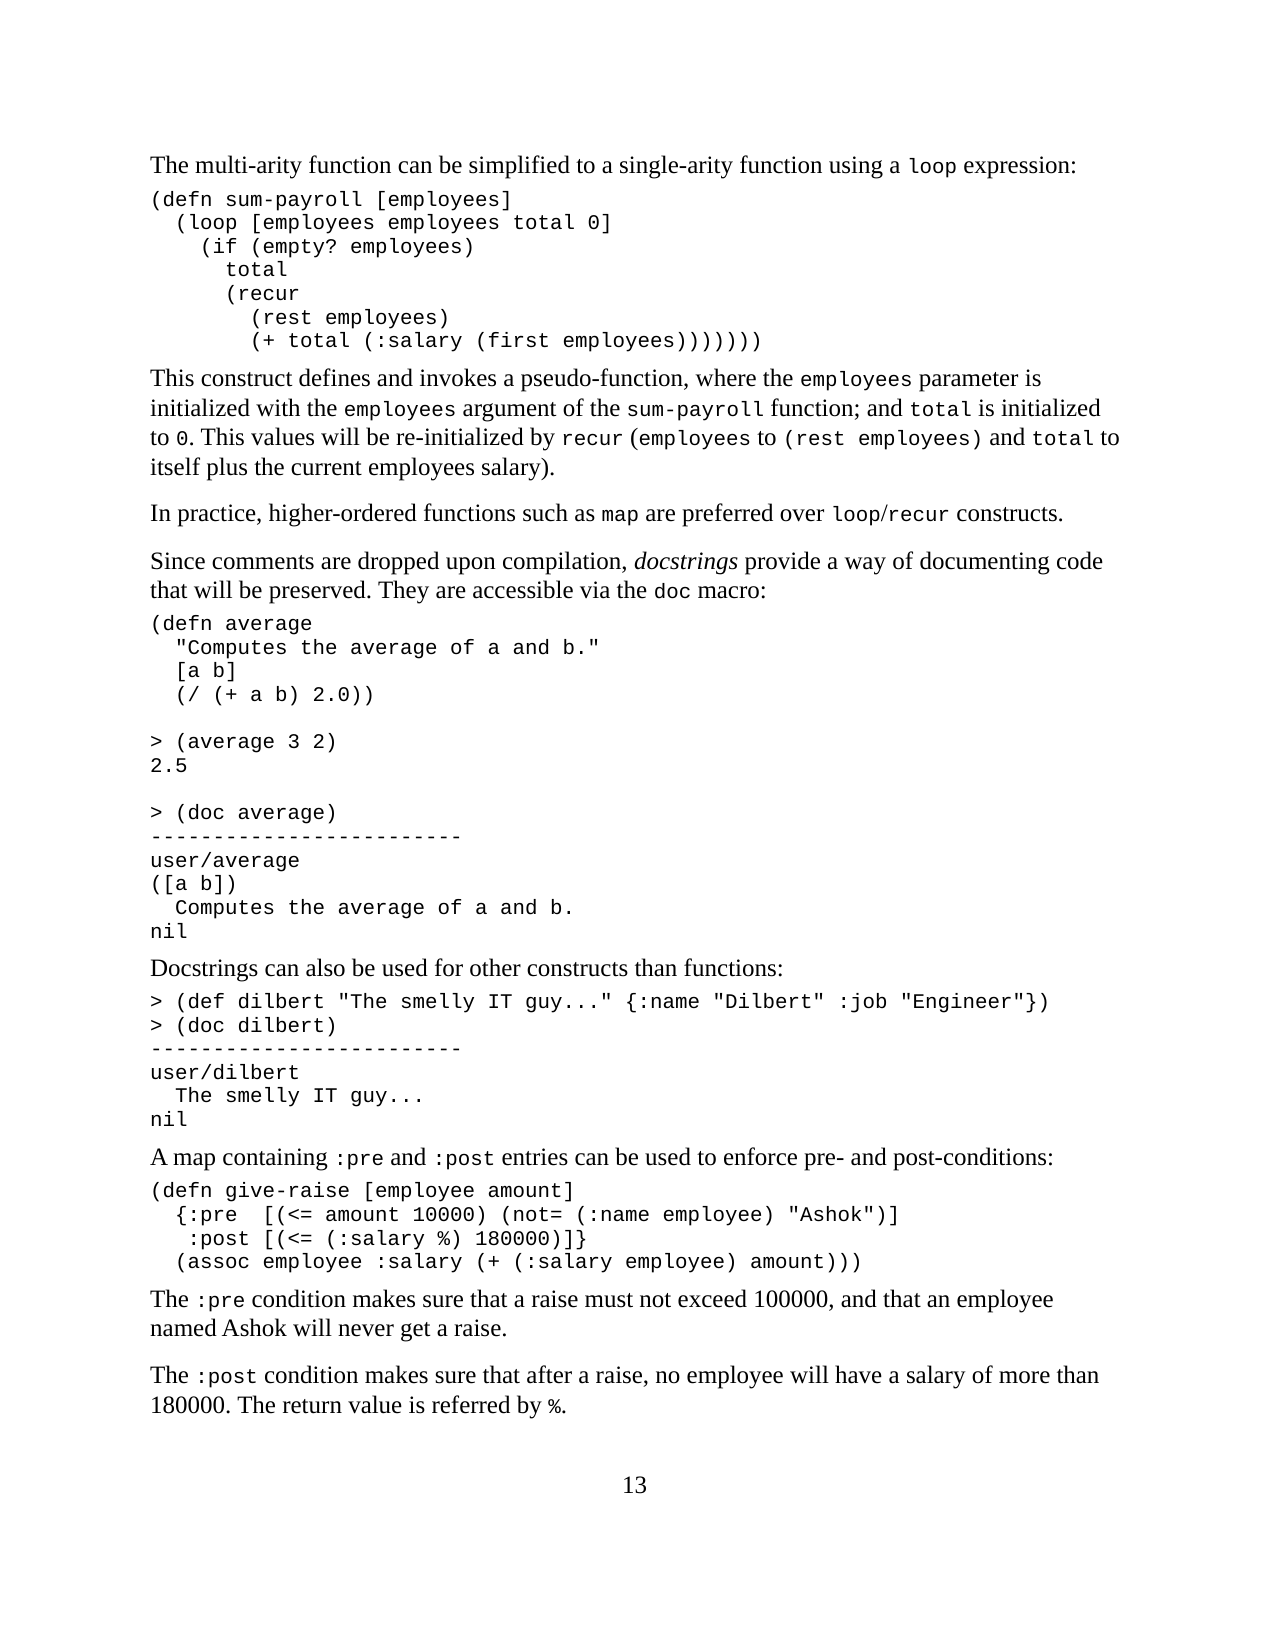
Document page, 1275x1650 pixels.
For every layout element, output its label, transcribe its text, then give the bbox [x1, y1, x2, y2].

text (if (empty? employees) [150, 236, 1125, 259]
text The :post condition makes sure that after a raise, no employee will have a salary of more than 180000. The return value is referred by %. [150, 1360, 1125, 1419]
text total [150, 259, 1125, 283]
text nil [150, 1109, 1125, 1133]
text The :pre condition makes sure that a raise must not exceed 100000, and that an employee named Ashok will never get a raise. [150, 1284, 1125, 1342]
text ([a b]) [150, 873, 1125, 897]
text The smelly IT guy... [150, 1086, 1125, 1109]
text (defn average [150, 613, 1125, 637]
text (defn give-raise [employee amount] [150, 1180, 1125, 1204]
text (recur [150, 283, 1125, 307]
text (rest employees) [150, 307, 1125, 330]
text > (doc dilbert) [150, 1014, 1125, 1038]
text :post [(<= (:salary %) 180000)]} [150, 1228, 1125, 1251]
text user/dilbert [150, 1062, 1125, 1086]
text ------------------------- [150, 1038, 1125, 1062]
text > (def dilbert "The smelly IT guy..." {:name "Dilbert" :job "Engineer"}) [150, 991, 1125, 1014]
text {:pre [(<= amount 10000) (not= (:name employee) "Ashok")] [150, 1204, 1125, 1228]
text ------------------------- [150, 826, 1125, 850]
text A map containing :pre and :post entries can be used to enforce pre- and post-conditions: [150, 1142, 1125, 1171]
text Computes the average of a and b. [150, 897, 1125, 921]
text [a b] [150, 661, 1125, 684]
text (+ total (:salary (first employees))))))) [150, 330, 1125, 354]
text > (doc average) [150, 802, 1125, 826]
text Since comments are dropped upon compilation, docstrings provide a way of documenting code that will be preserved. They are accessible via the doc macro: [150, 546, 1125, 604]
text Docstrings can also be used for other constructs than functions: [150, 953, 1125, 982]
text (assoc employee :salary (+ (:salary employee) amount))) [150, 1251, 1125, 1275]
text (defn sum-payroll [employees] [150, 188, 1125, 212]
text > (average 3 2) [150, 731, 1125, 755]
text 2.5 [150, 755, 1125, 779]
text (loop [employees employees total 0] [150, 212, 1125, 236]
text This construct defines and invokes a pseudo-function, where the employees parameter is initialized with the employees argument of the sum-payroll function; and total is initialized to 0. This values will be re-initialized by recur (employees to (rest employees) and total to itself plus the current employees salary). [150, 363, 1125, 481]
text The multi-arity function can be simplified to a single-arity function using a loop expression: [150, 150, 1125, 179]
text (/ (+ a b) 2.0)) [150, 684, 1125, 708]
text nil [150, 921, 1125, 944]
text user/average [150, 850, 1125, 873]
text In practice, higher-ordered functions such as map are preferred over loop/recur constructs. [150, 498, 1125, 528]
text "Computes the average of a and b." [150, 637, 1125, 661]
